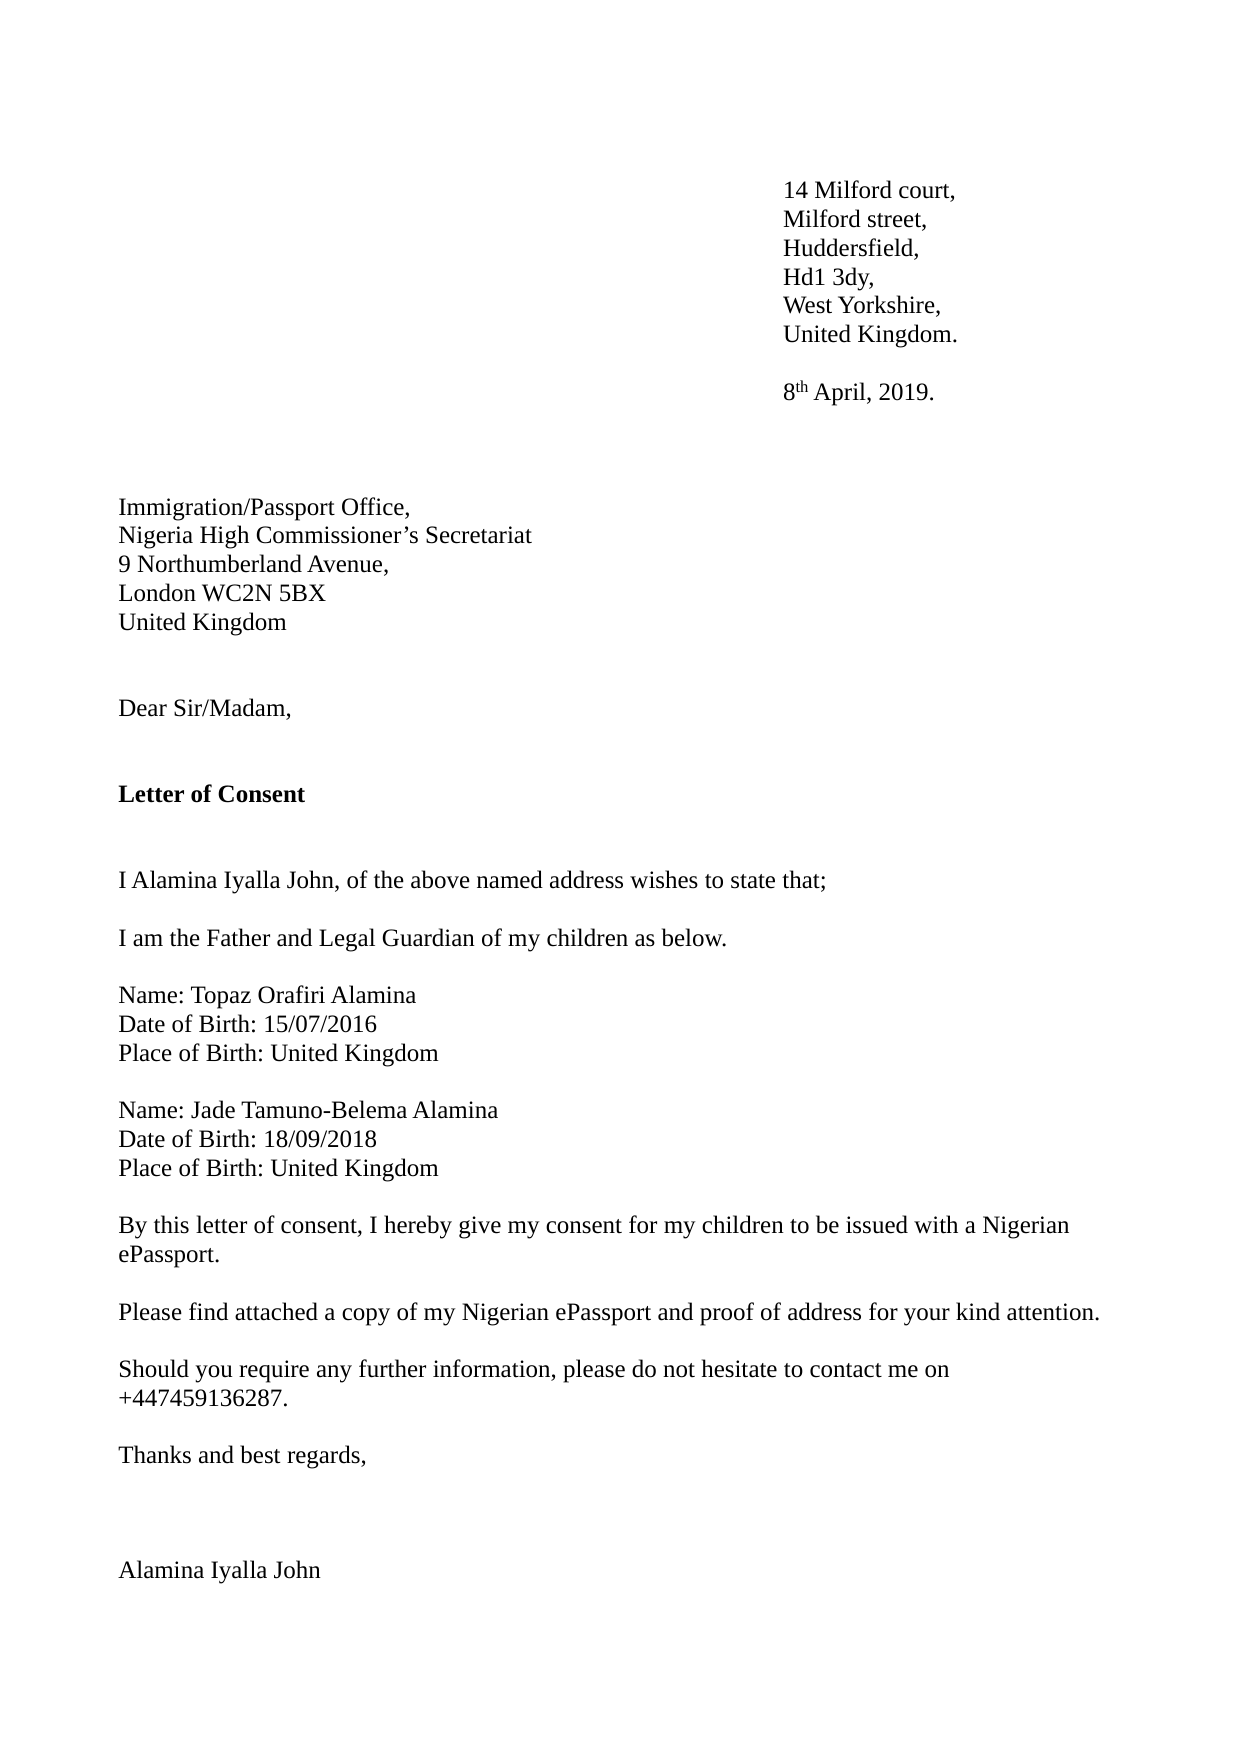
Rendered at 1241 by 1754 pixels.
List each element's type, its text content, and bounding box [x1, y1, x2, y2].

text Letter of Consent [118, 779, 1122, 808]
text Please find attached a copy of my Nigerian ePassport and proof of address for your kind attention. [118, 1297, 1122, 1326]
text Dear Sir/Madam, [118, 693, 1122, 722]
text Milford street, [783, 204, 1122, 233]
text Place of Birth: United Kingdom [118, 1153, 1122, 1182]
text Hd1 3dy, [783, 262, 1122, 291]
text Immigration/Passport Office, [118, 492, 1122, 521]
text Date of Birth: 18/09/2018 [118, 1124, 1122, 1153]
text West Yorkshire, [783, 291, 1122, 319]
text I Alamina Iyalla John, of the above named address wishes to state that; [118, 866, 1122, 894]
text Name: Topaz Orafiri Alamina [118, 981, 1122, 1009]
text Nigeria High Commissioner’s Secretariat [118, 521, 1122, 549]
text I am the Father and Legal Guardian of my children as below. [118, 923, 1122, 952]
text Place of Birth: United Kingdom [118, 1038, 1122, 1067]
text 8th April, 2019. [783, 377, 1122, 406]
text By this letter of consent, I hereby give my consent for my children to be issued with a Nigerian ePassport. [118, 1211, 1122, 1268]
text 14 Milford court, [783, 176, 1122, 204]
text United Kingdom [118, 607, 1122, 636]
text Huddersfield, [783, 233, 1122, 262]
text 9 Northumberland Avenue, [118, 549, 1122, 578]
text Alamina Iyalla John [118, 1556, 1122, 1584]
text Date of Birth: 15/07/2016 [118, 1009, 1122, 1038]
text Should you require any further information, please do not hesitate to contact me on +447459136287. [118, 1354, 1122, 1412]
text Thanks and best regards, [118, 1441, 1122, 1469]
text London WC2N 5BX [118, 578, 1122, 607]
text United Kingdom. [783, 319, 1122, 348]
text Name: Jade Tamuno-Belema Alamina [118, 1096, 1122, 1124]
